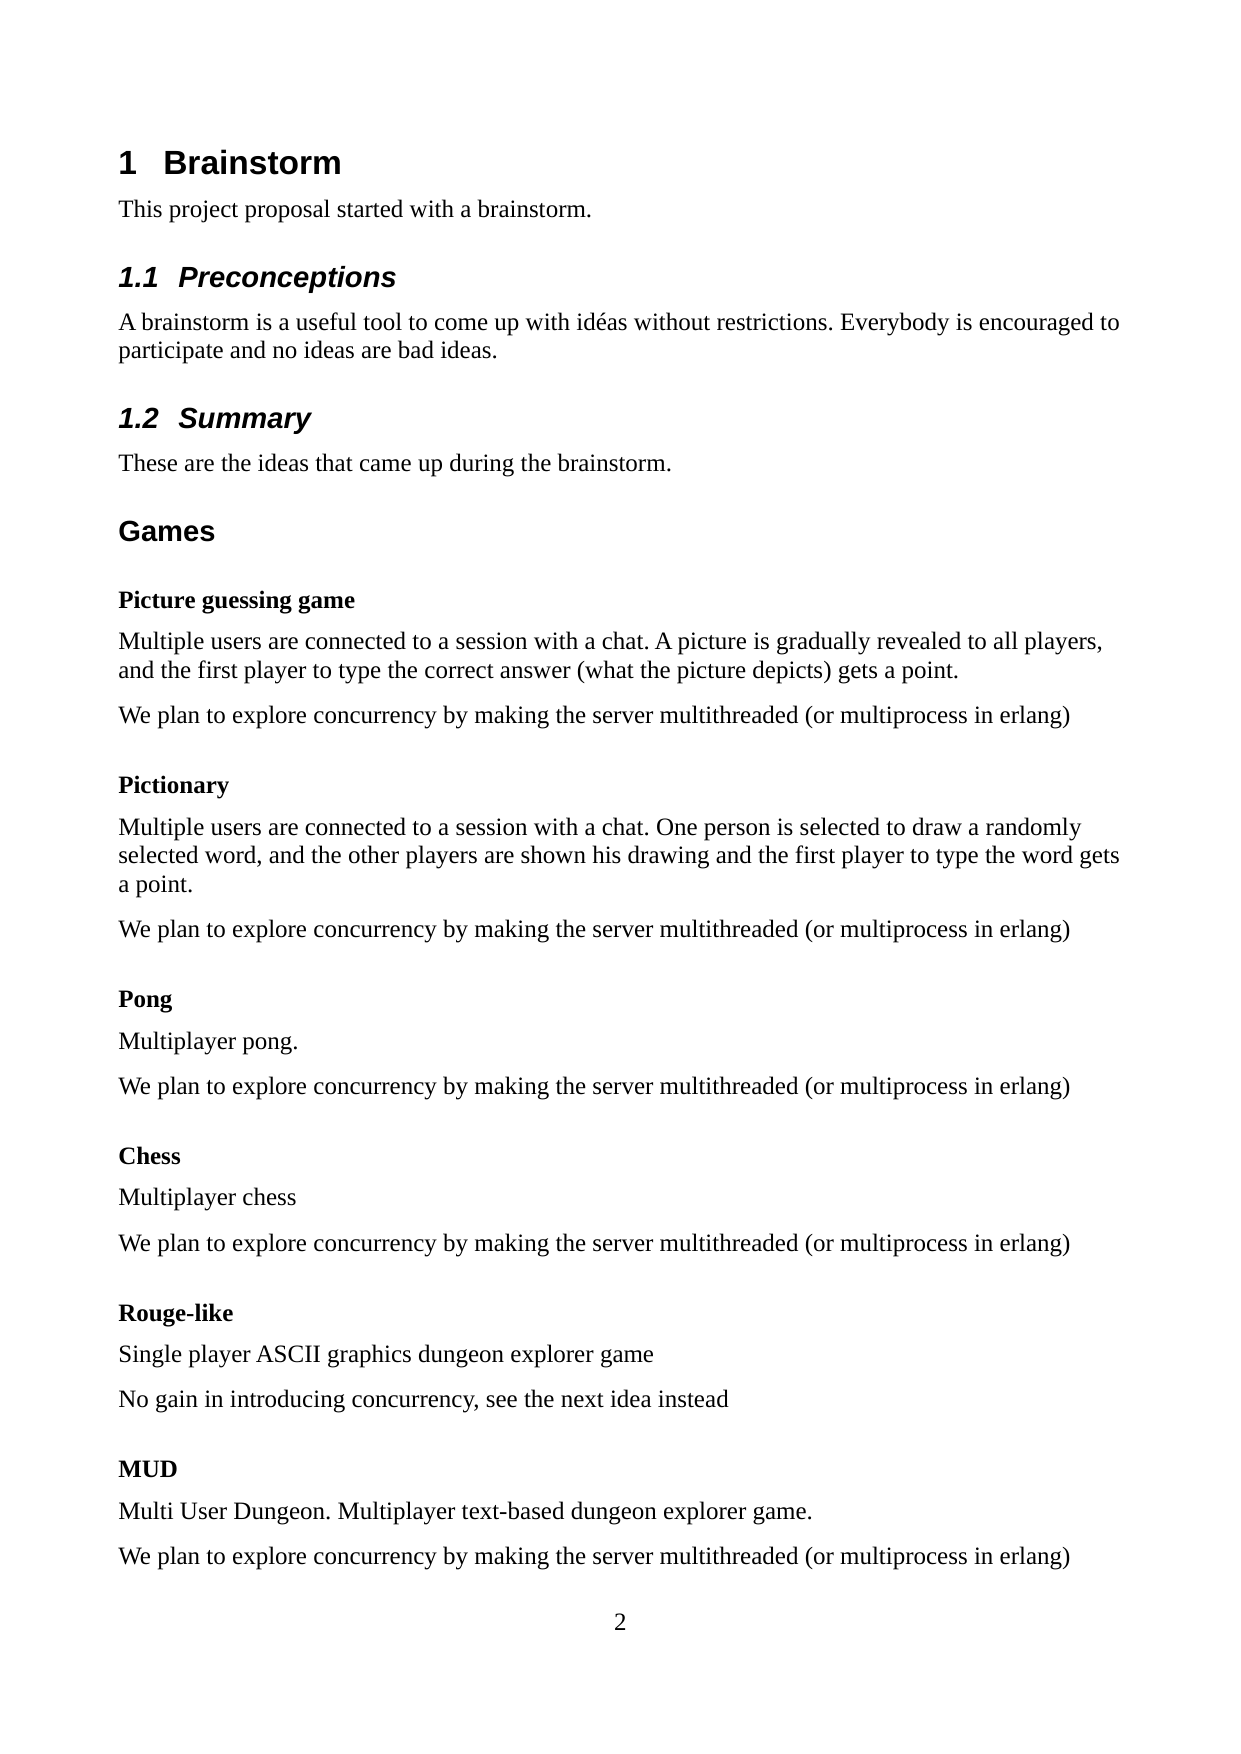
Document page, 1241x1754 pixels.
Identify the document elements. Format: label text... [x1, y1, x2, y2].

text Multiplayer pong. [118, 1026, 1122, 1054]
subtitle Chess [118, 1141, 1122, 1170]
subtitle MUD [118, 1454, 1122, 1483]
text We plan to explore concurrency by making the server multithreaded (or multiprocess in erlang) [118, 1228, 1122, 1256]
subtitle Rouge-like [118, 1298, 1122, 1327]
text Multiple users are connected to a session with a chat. One person is selected to draw a randomly selected word, and the other players are shown his drawing and the first player to type the word gets a point. [118, 812, 1122, 898]
text Single player ASCII graphics dungeon explorer game [118, 1339, 1122, 1368]
text These are the ideas that came up during the brainstorm. [118, 448, 1122, 476]
text We plan to explore concurrency by making the server multithreaded (or multiprocess in erlang) [118, 700, 1122, 729]
text This project proposal started with a brainstorm. [118, 194, 1122, 223]
text Multi User Dungeon. Multiplayer text-based dungeon explorer game. [118, 1496, 1122, 1524]
text We plan to explore concurrency by making the server multithreaded (or multiprocess in erlang) [118, 914, 1122, 943]
subtitle Preconceptions [118, 261, 1122, 294]
text We plan to explore concurrency by making the server multithreaded (or multiprocess in erlang) [118, 1071, 1122, 1100]
subtitle Summary [118, 402, 1122, 435]
subtitle Brainstorm [118, 143, 1122, 182]
text Multiple users are connected to a session with a chat. A picture is gradually revealed to all players, and the first player to type the correct answer (what the picture depicts) gets a point. [118, 626, 1122, 684]
text A brainstorm is a useful tool to come up with idéas without restrictions. Everybody is encouraged to participate and no ideas are bad ideas. [118, 307, 1122, 364]
subtitle Pong [118, 984, 1122, 1013]
subtitle Games [118, 514, 1122, 547]
subtitle Picture guessing game [118, 585, 1122, 614]
subtitle Pictionary [118, 770, 1122, 799]
text No gain in introducing concurrency, see the next idea instead [118, 1384, 1122, 1413]
text We plan to explore concurrency by making the server multithreaded (or multiprocess in erlang) [118, 1541, 1122, 1570]
text Multiplayer chess [118, 1182, 1122, 1211]
